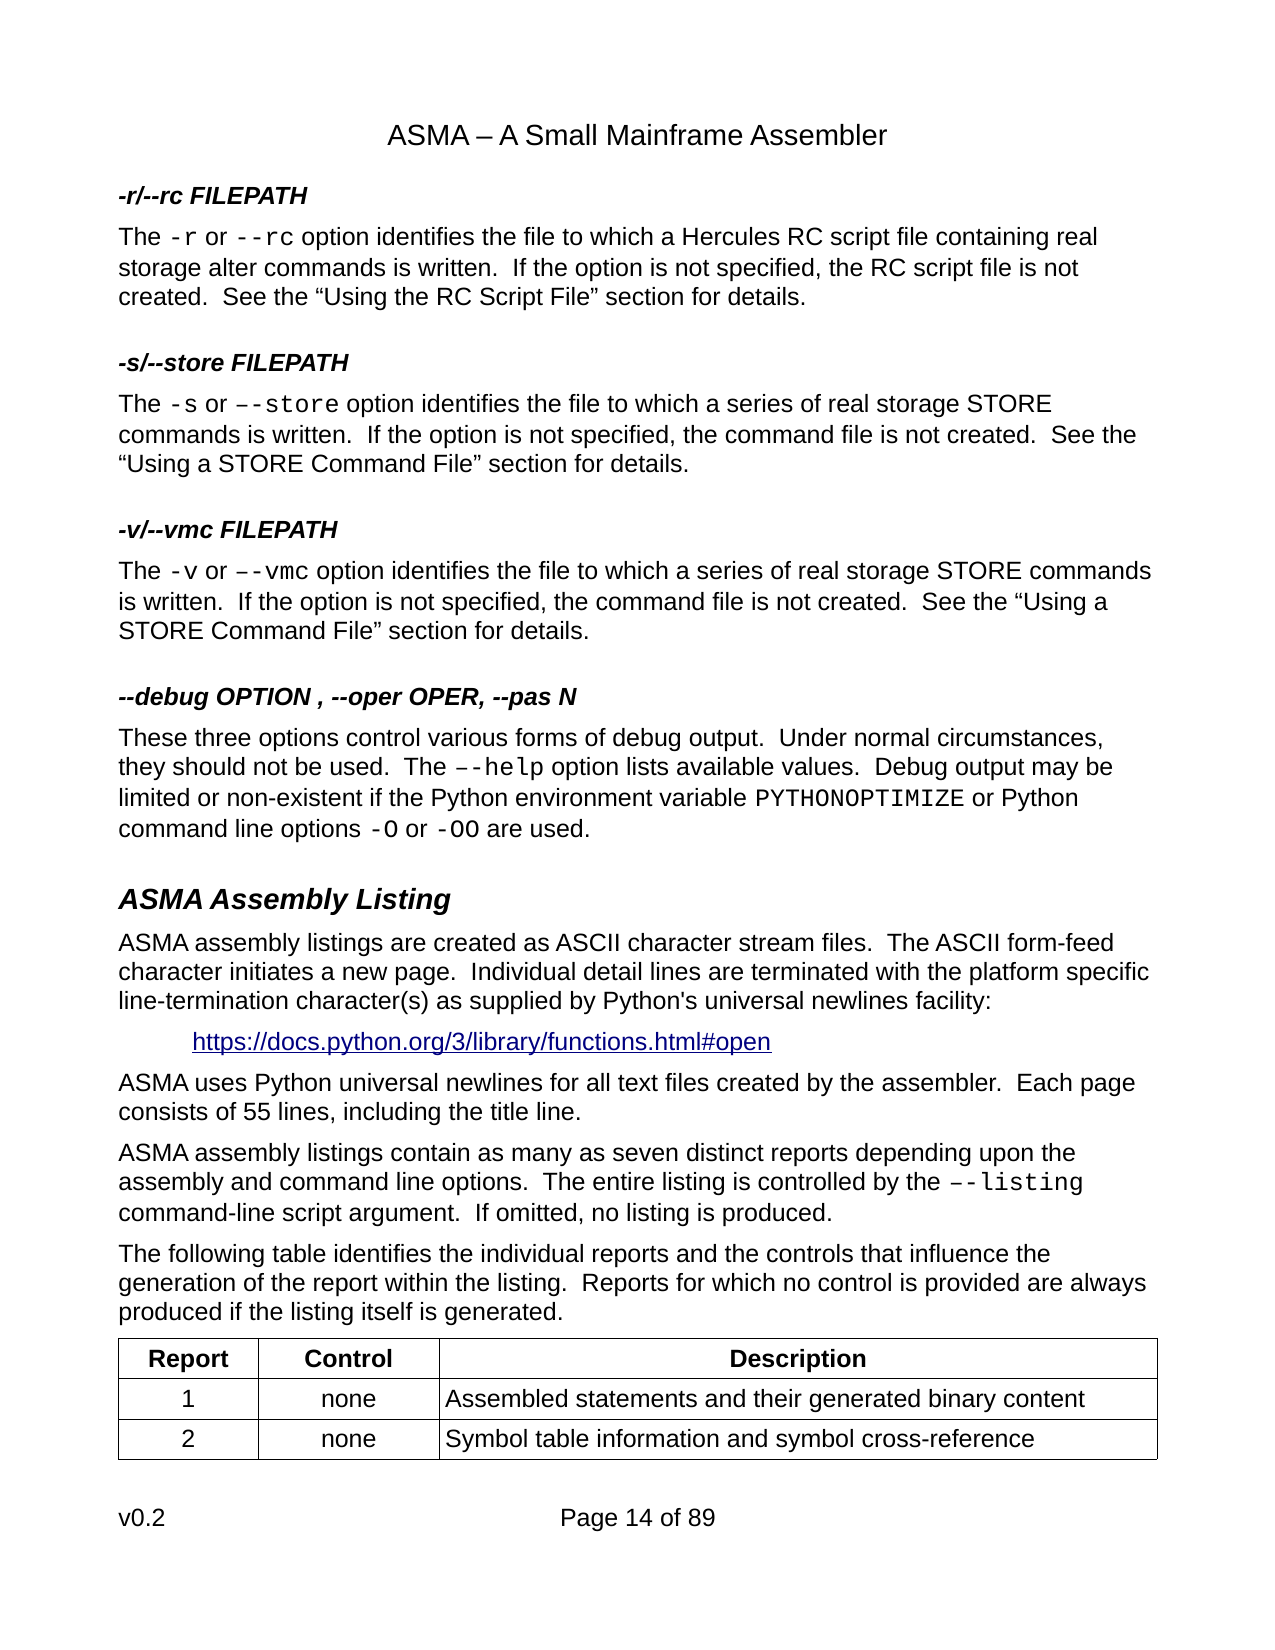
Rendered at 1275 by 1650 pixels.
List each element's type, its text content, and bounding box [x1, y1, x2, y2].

table_cell 2 [119, 1420, 258, 1459]
text ASMA assembly listings are created as ASCII character stream files. The ASCII form-feed character initiates a new page. Individual detail lines are terminated with the platform specific line-termination character(s) as supplied by Python's universal newlines facility: [118, 928, 1157, 1014]
text https://docs.python.org/3/library/functions.html#open [192, 1027, 1157, 1056]
text The -r or --rc option identifies the file to which a Hercules RC script file containing real storage alter commands is written. If the option is not specified, the RC script file is not created. See the “Using the RC Script File” section for details. [118, 222, 1157, 311]
subtitle --debug OPTION , --oper OPER, --pas N [118, 682, 1157, 711]
text The following table identifies the individual reports and the controls that influence the generation of the report within the listing. Reports for which no control is provided are always produced if the listing itself is generated. [118, 1239, 1157, 1325]
text ASMA assembly listings contain as many as seven distinct reports depending upon the assembly and command line options. The entire listing is controlled by the –-listing command-line script argument. If omitted, no listing is produced. [118, 1138, 1157, 1227]
table_cell Assembled statements and their generated binary content [440, 1379, 1157, 1418]
table_header Control [259, 1339, 439, 1378]
subtitle -s/--store FILEPATH [118, 348, 1157, 377]
table_cell 1 [119, 1379, 258, 1418]
subtitle -v/--vmc FILEPATH [118, 515, 1157, 544]
table_cell Symbol table information and symbol cross-reference [440, 1420, 1157, 1459]
subtitle -r/--rc FILEPATH [118, 181, 1157, 210]
table_header Description [440, 1339, 1157, 1378]
table_cell none [259, 1420, 439, 1459]
text These three options control various forms of debug output. Under normal circumstances, they should not be used. The –-help option lists available values. Debug output may be limited or non-existent if the Python environment variable PYTHONOPTIMIZE or Python command line options -O or -OO are used. [118, 723, 1157, 845]
text ASMA uses Python universal newlines for all text files created by the assembler. Each page consists of 55 lines, including the title line. [118, 1068, 1157, 1126]
text The -s or –-store option identifies the file to which a series of real storage STORE commands is written. If the option is not specified, the command file is not created. See the “Using a STORE Command File” section for details. [118, 389, 1157, 478]
text The -v or –-vmc option identifies the file to which a series of real storage STORE commands is written. If the option is not specified, the command file is not created. See the “Using a STORE Command File” section for details. [118, 556, 1157, 644]
table_header Report [119, 1339, 258, 1378]
subtitle ASMA Assembly Listing [118, 882, 1157, 916]
table_cell none [259, 1379, 439, 1418]
